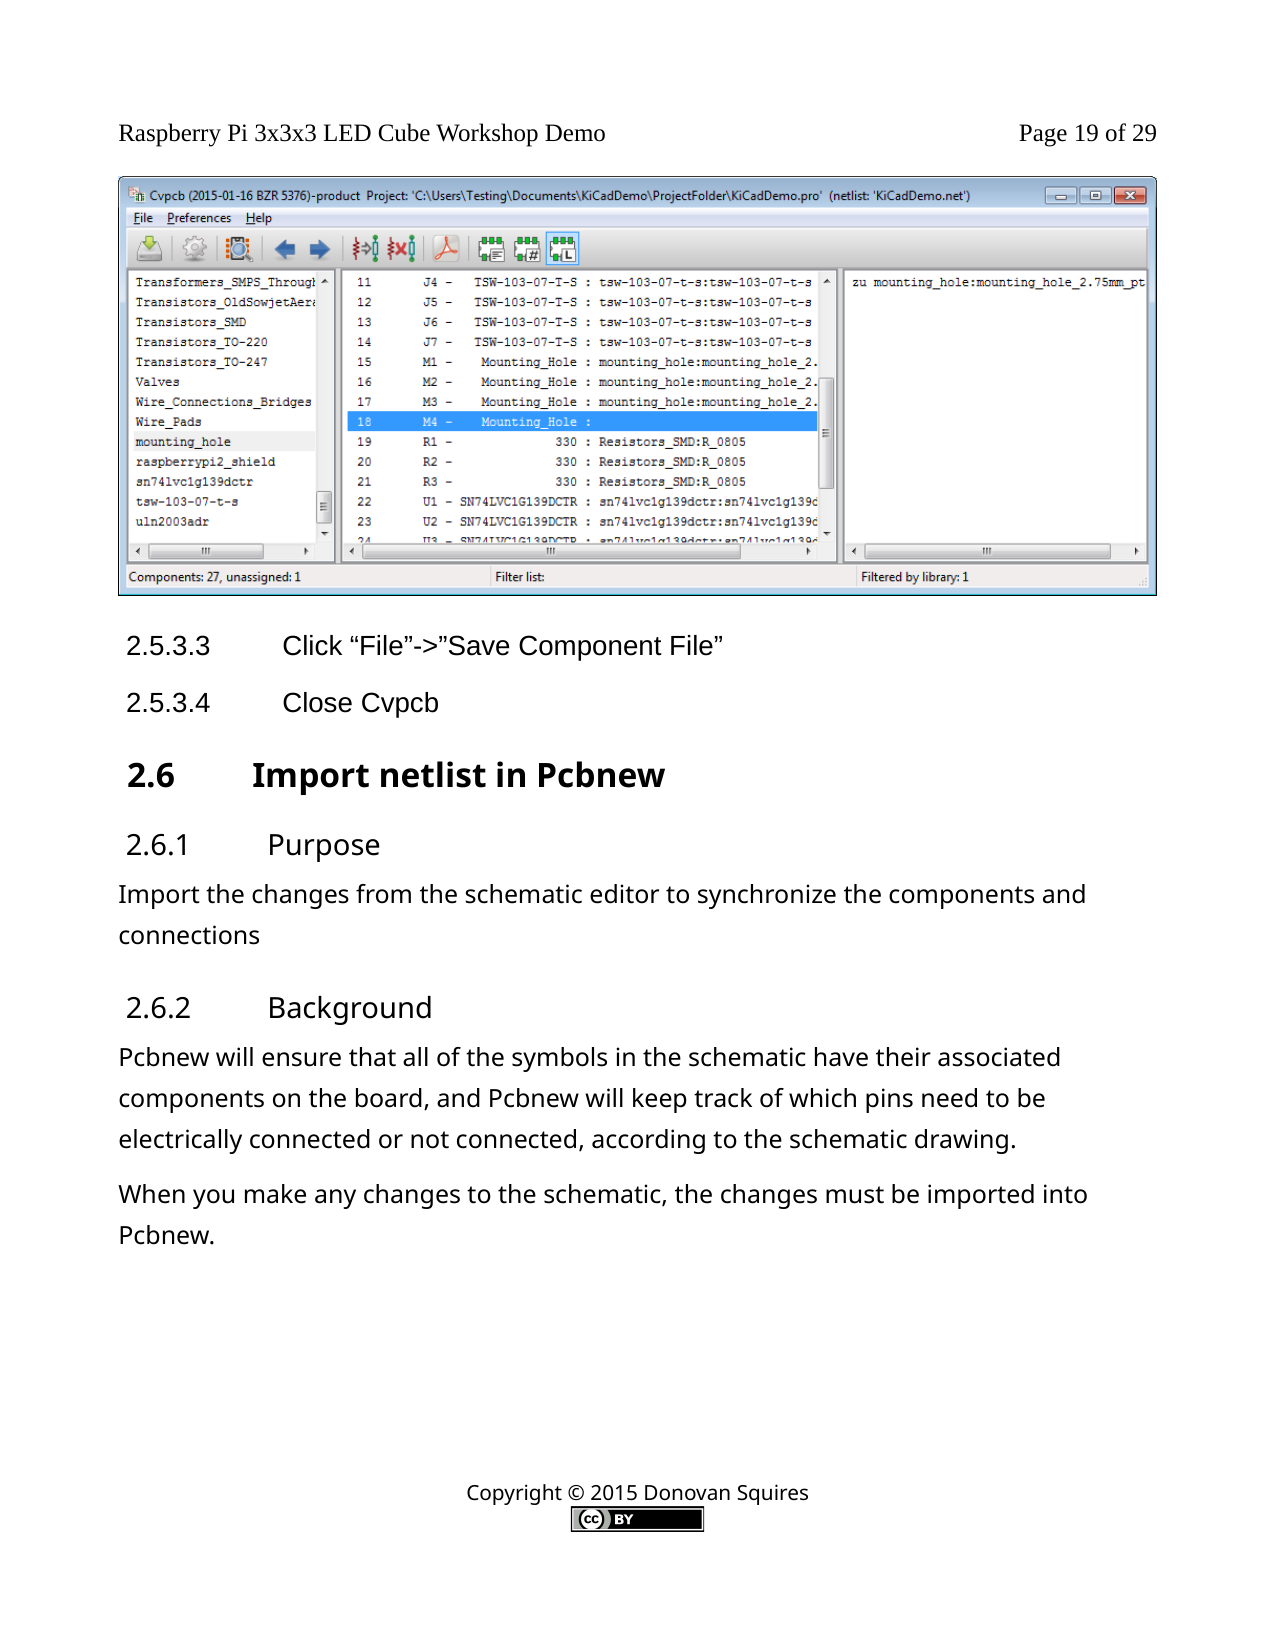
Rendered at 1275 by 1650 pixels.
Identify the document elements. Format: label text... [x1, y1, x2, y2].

subtitle Import netlist in Pcbnew [118, 752, 1157, 797]
text When you make any changes to the schematic, the changes must be imported into Pcbnew. [118, 1177, 1157, 1252]
text Import the changes from the schematic editor to synchronize the components and connections [118, 877, 1157, 951]
subtitle Close Cvpcb [118, 686, 1157, 718]
subtitle Background [118, 987, 1157, 1027]
picture [570, 1506, 705, 1532]
subtitle Purpose [118, 824, 1157, 864]
text Pcbnew will ensure that all of the symbols in the schematic have their associated components on the board, and Pcbnew will keep track of which pins need to be electrically connected or not connected, according to the schematic drawing. [118, 1039, 1157, 1155]
picture [118, 176, 1157, 596]
subtitle Click “File”->”Save Component File” [118, 629, 1157, 661]
